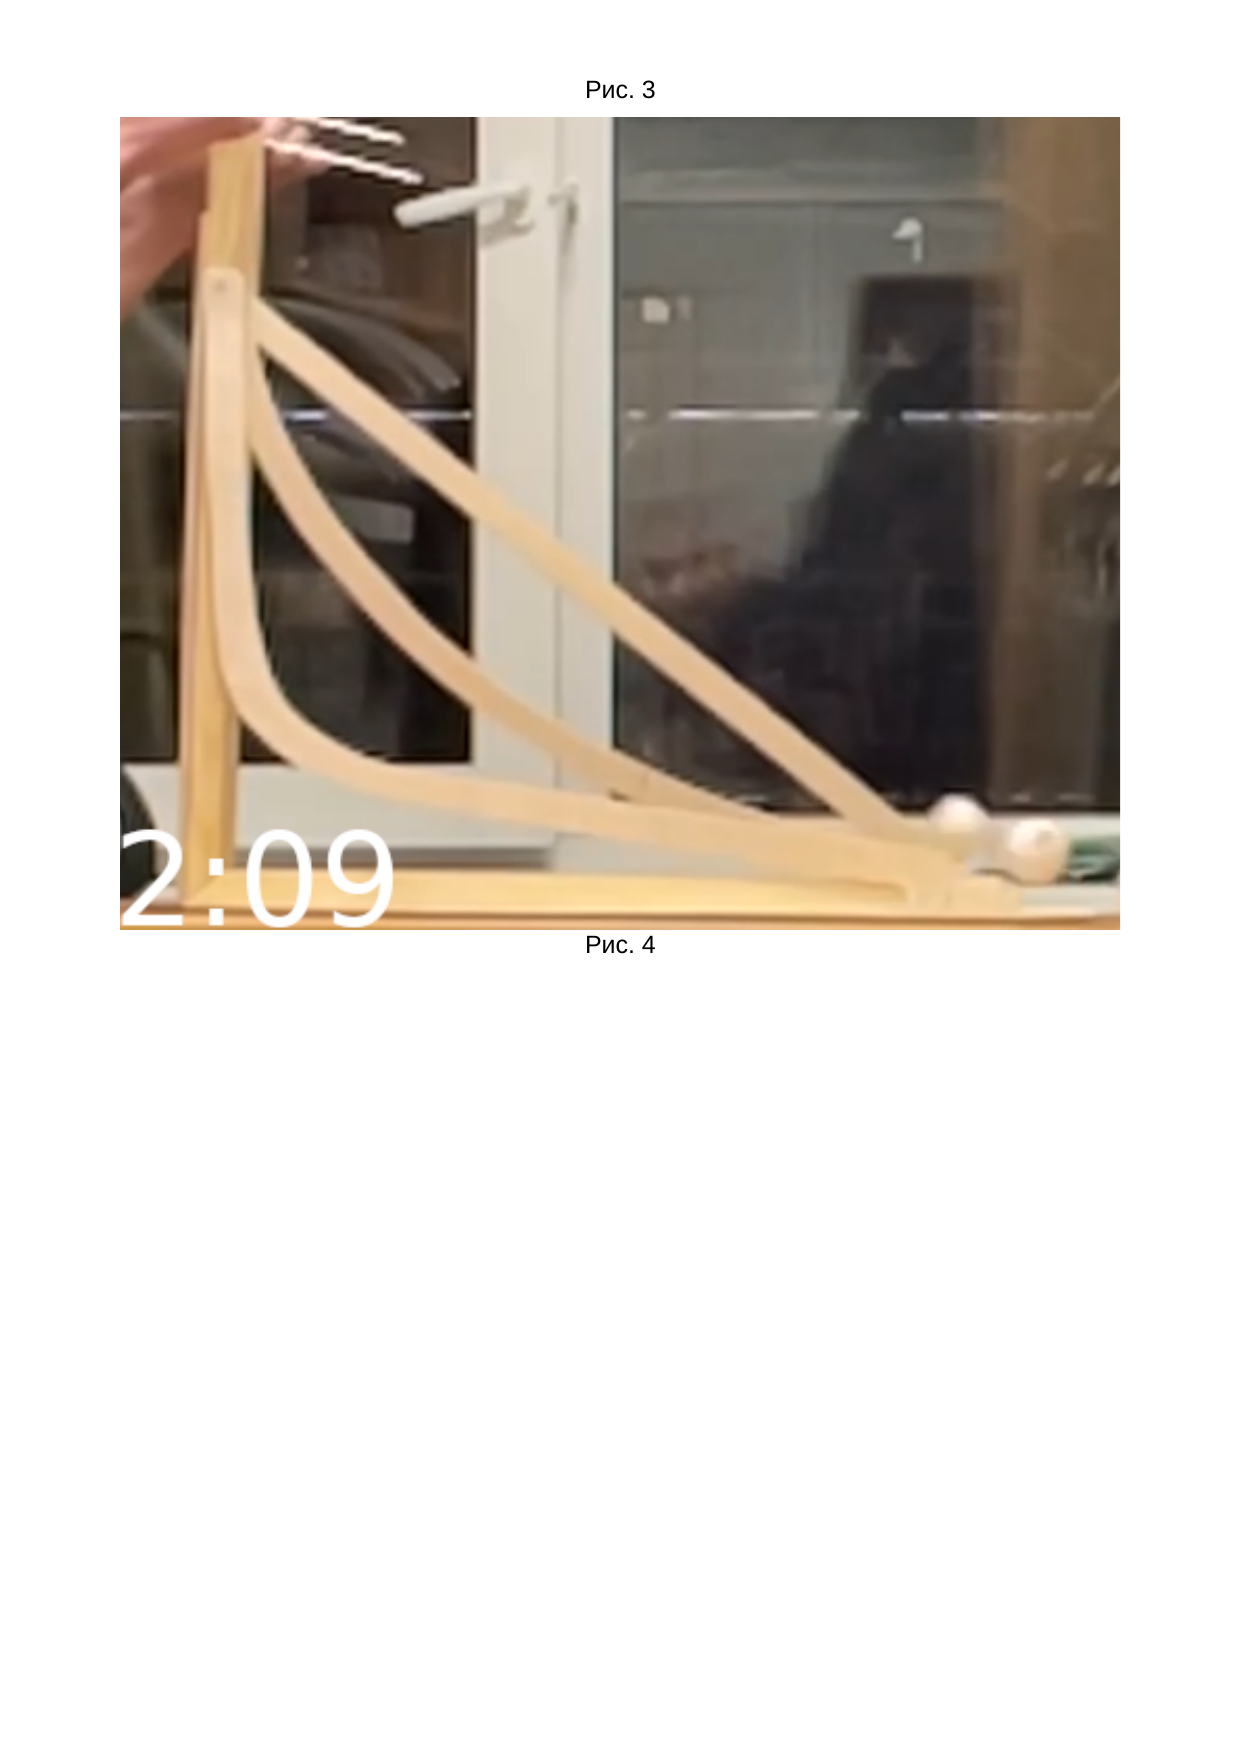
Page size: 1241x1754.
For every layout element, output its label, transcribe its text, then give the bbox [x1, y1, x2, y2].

text Рис. 3 [118, 75, 1122, 104]
text Рис. 4 [118, 123, 1122, 959]
